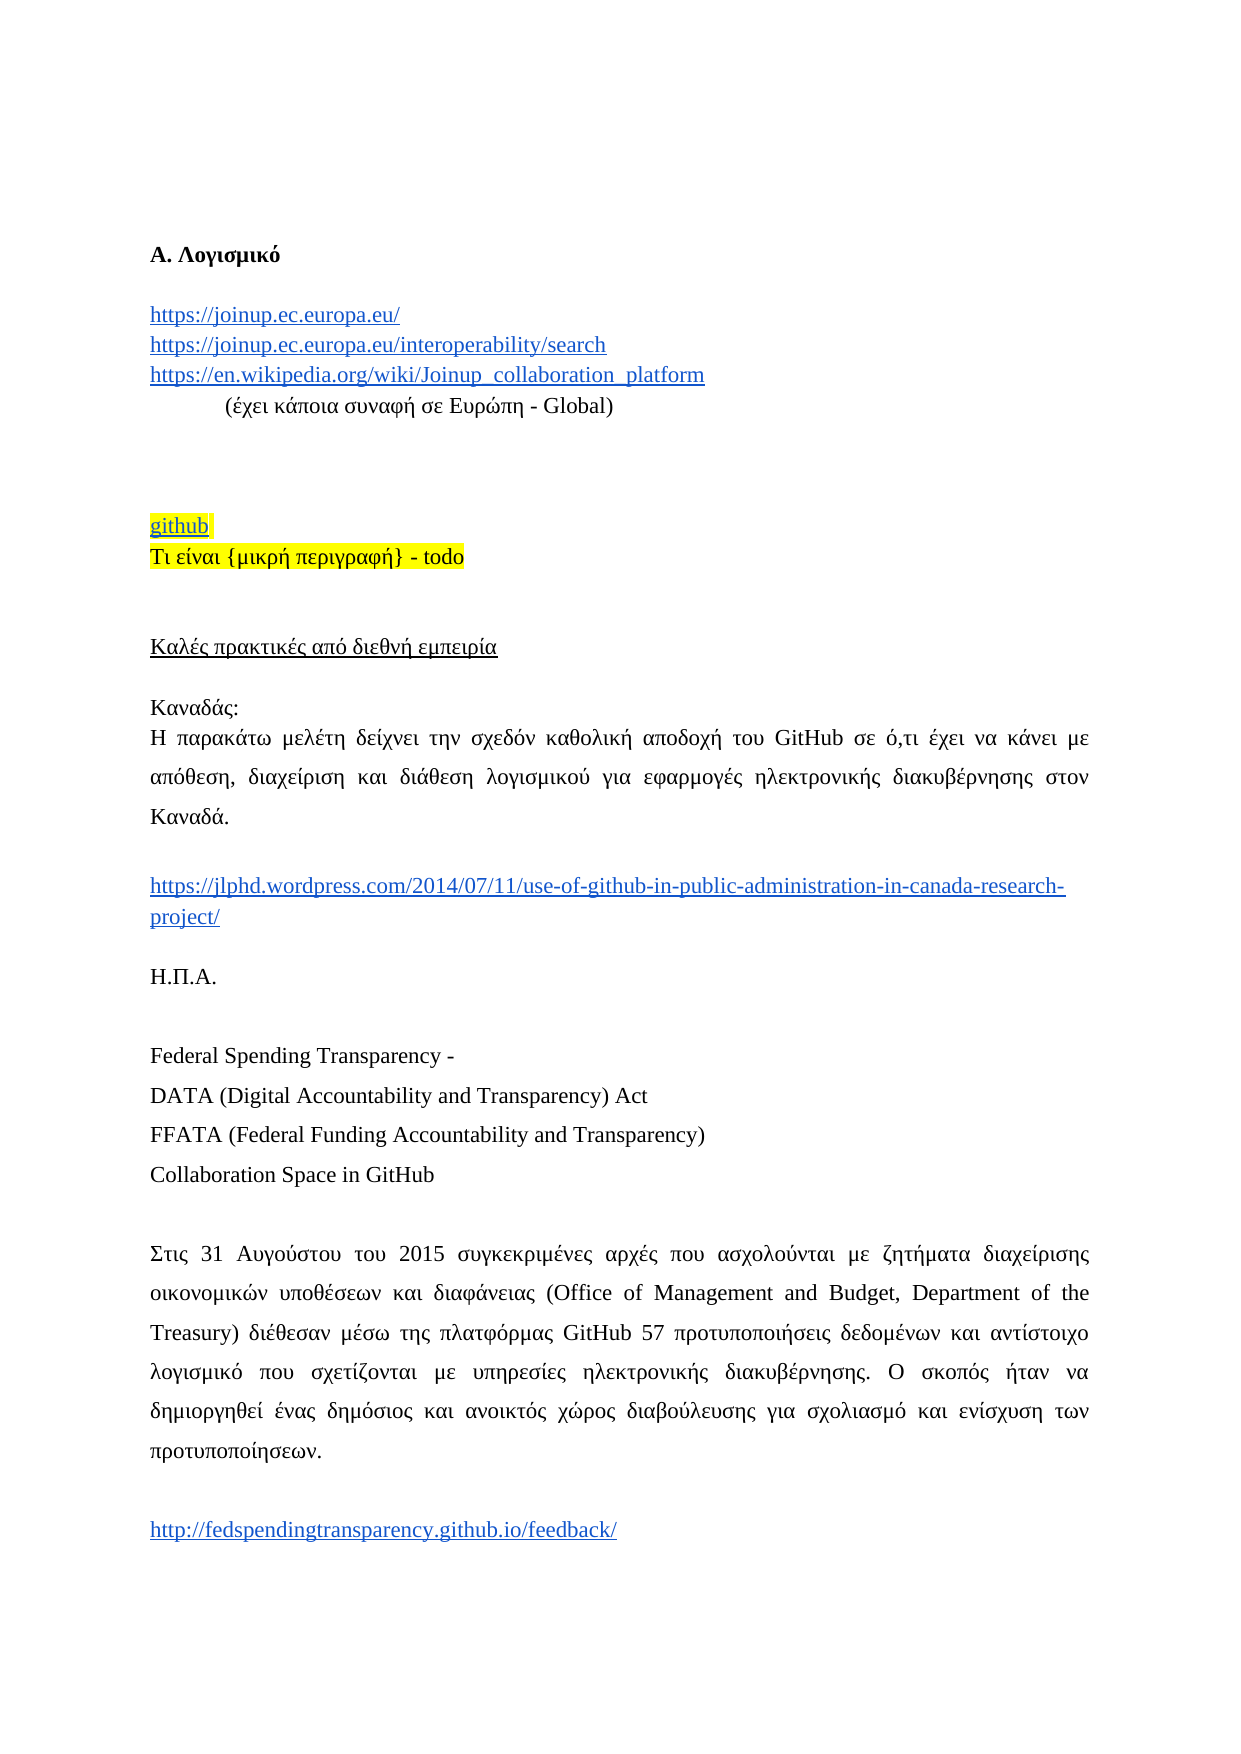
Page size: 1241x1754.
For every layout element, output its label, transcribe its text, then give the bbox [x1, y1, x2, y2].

text Τι είναι {μικρή περιγραφή} - todo [150, 543, 1091, 569]
text Καλές πρακτικές από διεθνή εμπειρία [150, 633, 1091, 660]
text github [150, 512, 1091, 539]
text DATA (Digital Accountability and Transparency) Act [150, 1082, 1091, 1108]
text Η παρακάτω μελέτη δείχνει την σχεδόν καθολική αποδοχή του GitHub σε ό,τι έχει να κάνει με απόθεση, διαχείριση και διάθεση λογισμικού για εφαρμογές ηλεκτρονικής διακυβέρνησης στον Καναδά. [150, 724, 1091, 829]
text Καναδάς: [150, 694, 1091, 720]
text FFATA (Federal Funding Accountability and Transparency) [150, 1121, 1091, 1147]
text https://jlphd.wordpress.com/2014/07/11/use-of-github-in-public-administration-in-canada-research-project/ [150, 873, 1091, 929]
text Η.Π.Α. [150, 963, 1091, 989]
text https://joinup.ec.europa.eu/ [150, 301, 1091, 327]
text https://en.wikipedia.org/wiki/Joinup_collaboration_platform [150, 361, 1091, 388]
text (έχει κάποια συναφή σε Ευρώπη - Global) [150, 392, 1091, 418]
text Federal Spending Transparency - [150, 1042, 1091, 1068]
text https://joinup.ec.europa.eu/interoperability/search [150, 331, 1091, 358]
text Collaboration Space in GitHub [150, 1161, 1091, 1187]
text http://fedspendingtransparency.github.io/feedback/ [150, 1516, 1091, 1542]
text Στις 31 Αυγούστου του 2015 συγκεκριμένες αρχές που ασχολούνται με ζητήματα διαχείρισης οικονομικών υποθέσεων και διαφάνειας (Office of Management and Budget, Department of the Treasury) διέθεσαν μέσω της πλατφόρμας GitHub 57 προτυποποιήσεις δεδομένων και αντίστοιχο λογισμικό που σχετίζονται με υπηρεσίες ηλεκτρονικής διακυβέρνησης. Ο σκοπός ήταν να δημιοργηθεί ένας δημόσιος και ανοικτός χώρος διαβούλευσης για σχολιασμό και ενίσχυση των προτυποποίησεων. [150, 1239, 1091, 1463]
text Α. Λογισμικό [150, 241, 1091, 267]
